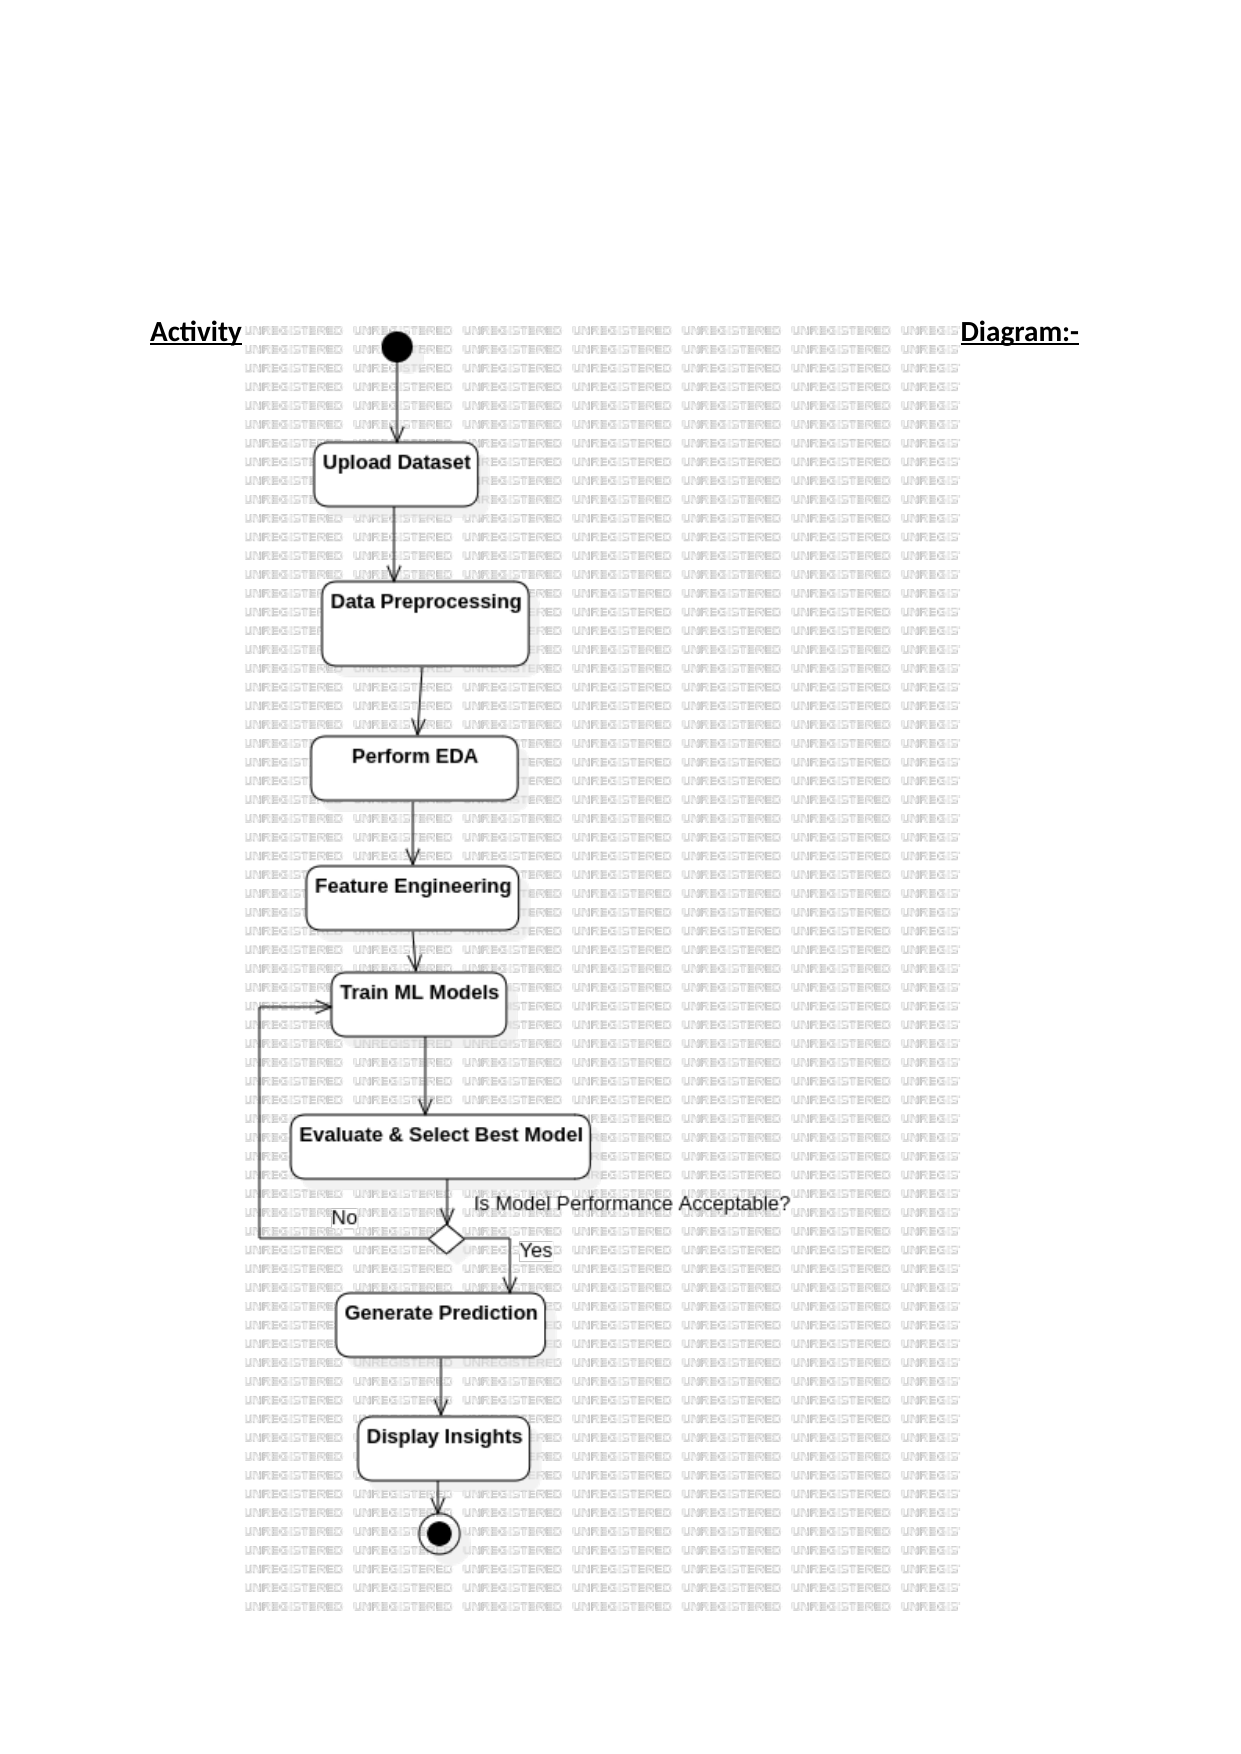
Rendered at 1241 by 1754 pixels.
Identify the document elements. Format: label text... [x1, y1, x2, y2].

text Activity Diagram:- [150, 313, 1090, 348]
picture [244, 316, 961, 1617]
